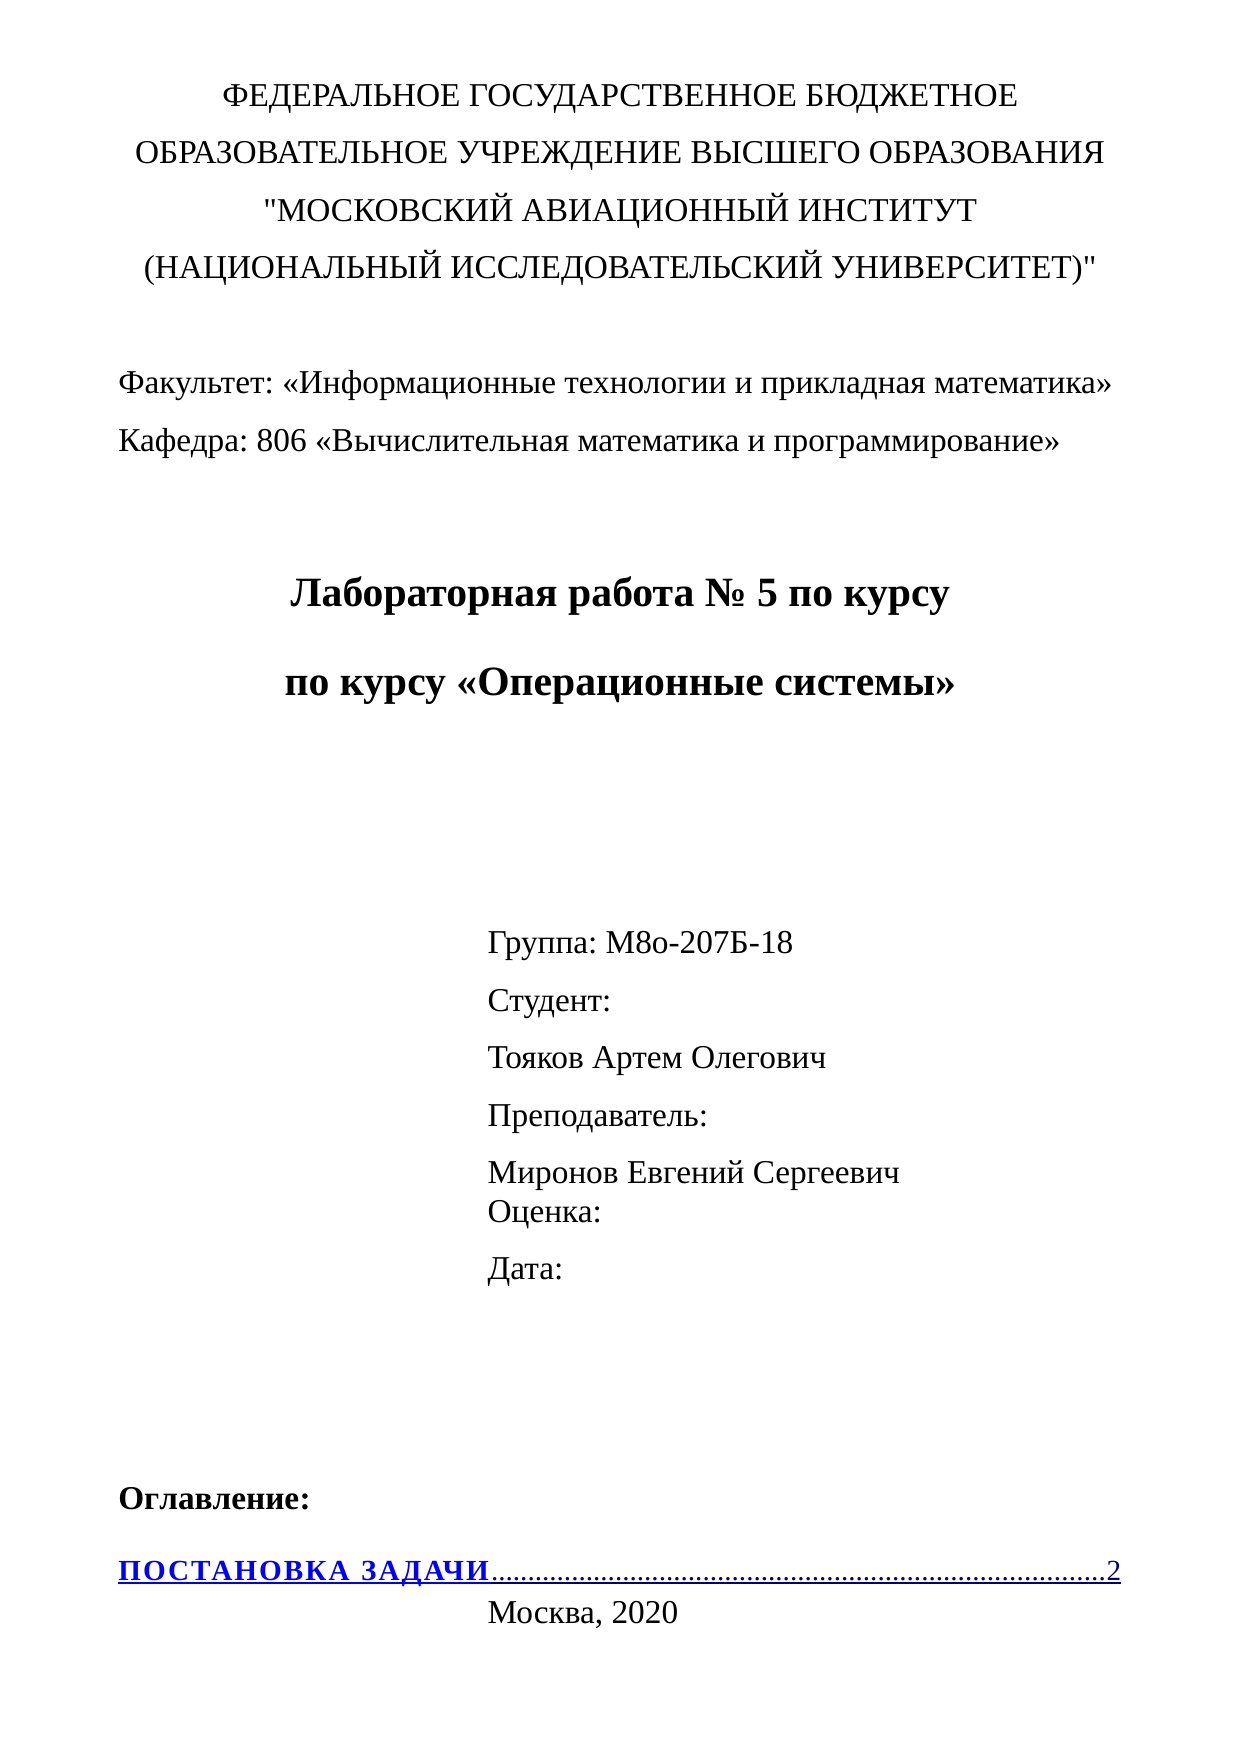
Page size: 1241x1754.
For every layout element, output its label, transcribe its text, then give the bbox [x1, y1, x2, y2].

text Дата: [487, 1249, 1122, 1287]
text Лабораторная работа № 5 по курсу [118, 567, 1122, 615]
text Постановка задачи 2 [118, 1553, 1122, 1587]
text Оглавление: [118, 1479, 1122, 1517]
text Тояков Артем Олегович [487, 1038, 1122, 1076]
text Миронов Евгений Сергеевич [118, 1153, 1122, 1191]
text Кафедра: 806 «Вычислительная математика и программирование» [118, 420, 1122, 458]
text Студент: [487, 980, 1122, 1019]
text Преподаватель: [487, 1095, 1122, 1134]
text Группа: M8o-207Б-18 [118, 923, 1122, 961]
text по курсу «Операционные системы» [118, 656, 1122, 704]
text Оценка: [487, 1191, 1122, 1229]
text ФЕДЕРАЛЬНОЕ ГОСУДАРСТВЕННОЕ БЮДЖЕТНОЕ ОБРАЗОВАТЕЛЬНОЕ УЧРЕЖДЕНИЕ ВЫСШЕГО ОБРАЗОВАНИЯ "МОСКОВСКИЙ АВИАЦИОННЫЙ ИНСТИТУТ (НАЦИОНАЛЬНЫЙ ИССЛЕДОВАТЕЛЬСКИЙ УНИВЕРСИТЕТ)" [118, 75, 1122, 286]
text Факультет: «Информационные технологии и прикладная математика» [118, 362, 1122, 401]
